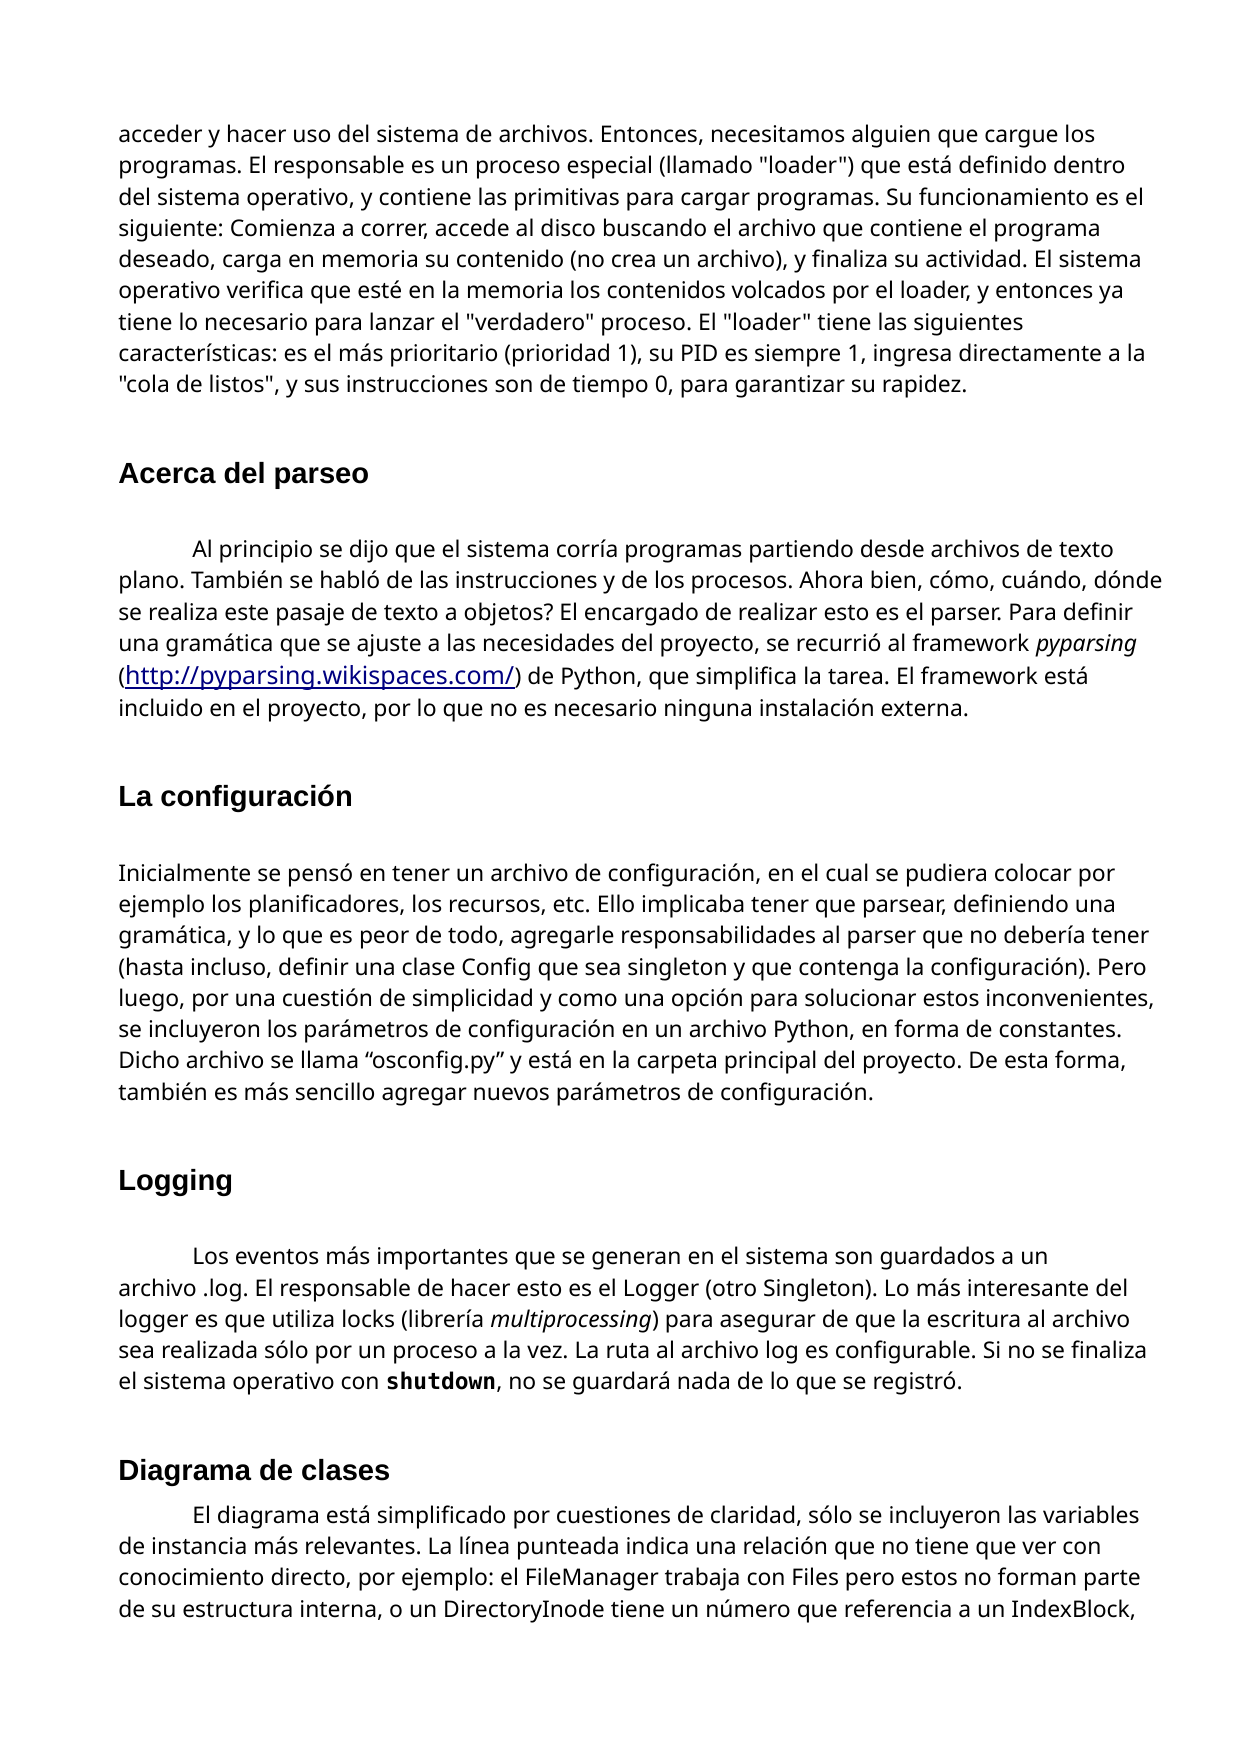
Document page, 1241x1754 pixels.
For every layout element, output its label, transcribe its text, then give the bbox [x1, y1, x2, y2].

text acceder y hacer uso del sistema de archivos. Entonces, necesitamos alguien que cargue los programas. El responsable es un proceso especial (llamado "loader") que está definido dentro del sistema operativo, y contiene las primitivas para cargar programas. Su funcionamiento es el siguiente: Comienza a correr, accede al disco buscando el archivo que contiene el programa deseado, carga en memoria su contenido (no crea un archivo), y finaliza su actividad. El sistema operativo verifica que esté en la memoria los contenidos volcados por el loader, y entonces ya tiene lo necesario para lanzar el "verdadero" proceso. El "loader" tiene las siguientes características: es el más prioritario (prioridad 1), su PID es siempre 1, ingresa directamente a la "cola de listos", y sus instrucciones son de tiempo 0, para garantizar su rapidez. [118, 118, 1163, 399]
subtitle Acerca del parseo [118, 456, 1163, 489]
subtitle La configuración [118, 779, 1163, 813]
text Al principio se dijo que el sistema corría programas partiendo desde archivos de texto plano. También se habló de las instrucciones y de los procesos. Ahora bien, cómo, cuándo, dónde se realiza este pasaje de texto a objetos? El encargado de realizar esto es el parser. Para definir una gramática que se ajuste a las necesidades del proyecto, se recurrió al framework pyparsing (http://pyparsing.wikispaces.com/) de Python, que simplifica la tarea. El framework está incluido en el proyecto, por lo que no es necesario ninguna instalación externa. [118, 533, 1163, 723]
text Inicialmente se pensó en tener un archivo de configuración, en el cual se pudiera colocar por ejemplo los planificadores, los recursos, etc. Ello implicaba tener que parsear, definiendo una gramática, y lo que es peor de todo, agregarle responsabilidades al parser que no debería tener (hasta incluso, definir una clase Config que sea singleton y que contenga la configuración). Pero luego, por una cuestión de simplicidad y como una opción para solucionar estos inconvenientes, se incluyeron los parámetros de configuración en un archivo Python, en forma de constantes. Dicho archivo se llama “osconfig.py” y está en la carpeta principal del proyecto. De esta forma, también es más sencillo agregar nuevos parámetros de configuración. [118, 857, 1163, 1107]
subtitle Diagrama de clases [118, 1453, 1163, 1486]
text Los eventos más importantes que se generan en el sistema son guardados a un archivo .log. El responsable de hacer esto es el Logger (otro Singleton). Lo más interesante del logger es que utiliza locks (librería multiprocessing) para asegurar de que la escritura al archivo sea realizada sólo por un proceso a la vez. La ruta al archivo log es configurable. Si no se finaliza el sistema operativo con shutdown, no se guardará nada de lo que se registró. [118, 1240, 1163, 1397]
text El diagrama está simplificado por cuestiones de claridad, sólo se incluyeron las variables de instancia más relevantes. La línea punteada indica una relación que no tiene que ver con conocimiento directo, por ejemplo: el FileManager trabaja con Files pero estos no forman parte de su estructura interna, o un DirectoryInode tiene un número que referencia a un IndexBlock, [118, 1499, 1163, 1624]
subtitle Logging [118, 1163, 1163, 1197]
